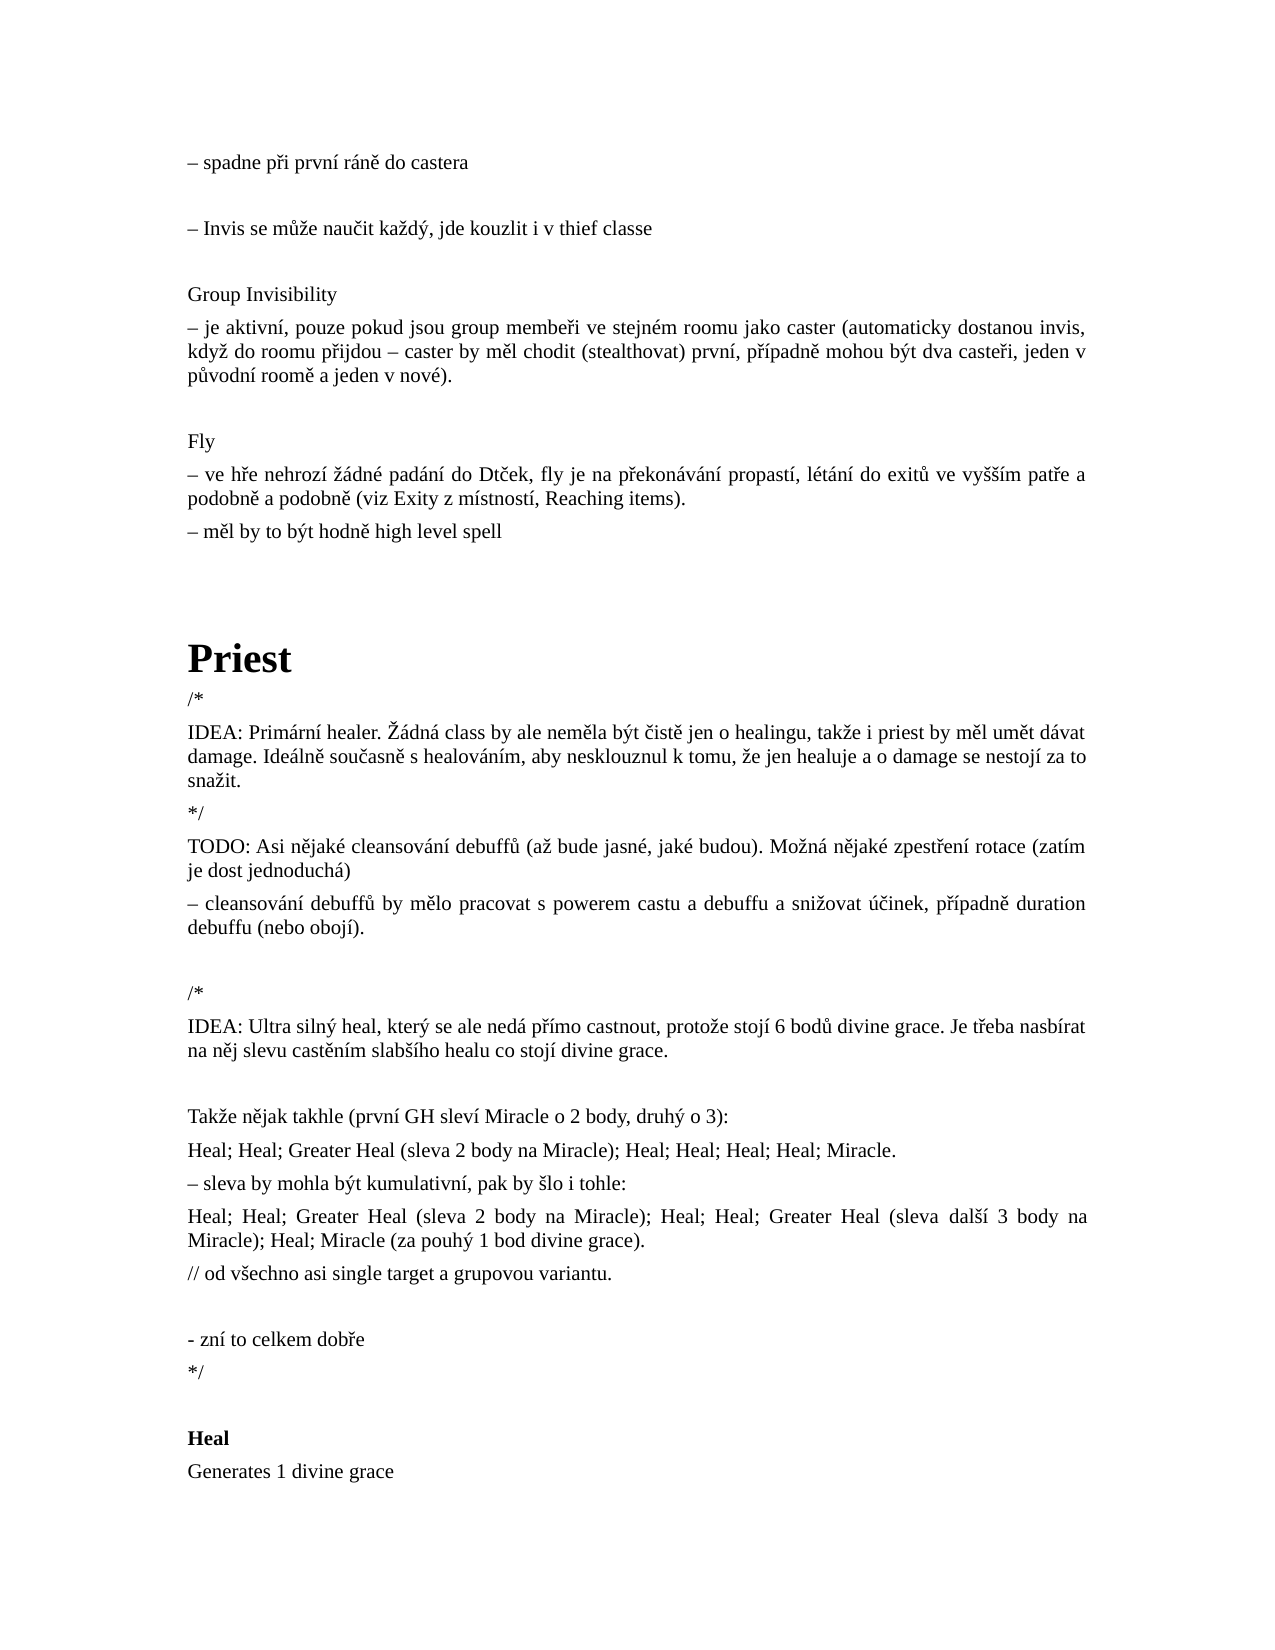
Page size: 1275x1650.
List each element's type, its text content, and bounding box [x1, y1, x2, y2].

text */ [187, 801, 1087, 825]
text – je aktivní, pouze pokud jsou group membeři ve stejném roomu jako caster (automaticky dostanou invis, když do roomu přijdou – caster by měl chodit (stealthovat) první, případně mohou být dva casteři, jeden v původní roomě a jeden v nové). [187, 315, 1087, 387]
text // od všechno asi single target a grupovou variantu. [187, 1261, 1087, 1285]
text /* [187, 687, 1087, 711]
text Fly [187, 429, 1087, 453]
text */ [187, 1360, 1087, 1384]
text – spadne při první ráně do castera [187, 150, 1087, 174]
text Heal [187, 1426, 1087, 1450]
text – ve hře nehrozí žádné padání do Dtček, fly je na překonávání propastí, létání do exitů ve vyšším patře a podobně a podobně (viz Exity z místností, Reaching items). [187, 462, 1087, 510]
text IDEA: Ultra silný heal, který se ale nedá přímo castnout, protože stojí 6 bodů divine grace. Je třeba nasbírat na něj slevu castěním slabšího healu co stojí divine grace. [187, 1014, 1087, 1062]
text – měl by to být hodně high level spell [187, 519, 1087, 543]
subtitle Priest [187, 633, 1087, 681]
text /* [187, 981, 1087, 1005]
text Group Invisibility [187, 282, 1087, 306]
text Heal; Heal; Greater Heal (sleva 2 body na Miracle); Heal; Heal; Heal; Heal; Miracle. [187, 1137, 1087, 1162]
text – sleva by mohla být kumulativní, pak by šlo i tohle: [187, 1171, 1087, 1194]
text - zní to celkem dobře [187, 1327, 1087, 1351]
text – cleansování debuffů by mělo pracovat s powerem castu a debuffu a snižovat účinek, případně duration debuffu (nebo obojí). [187, 891, 1087, 939]
text Takže nějak takhle (první GH sleví Miracle o 2 body, druhý o 3): [187, 1104, 1087, 1128]
text Generates 1 divine grace [187, 1459, 1087, 1483]
text TODO: Asi nějaké cleansování debuffů (až bude jasné, jaké budou). Možná nějaké zpestření rotace (zatím je dost jednoduchá) [187, 834, 1087, 882]
text IDEA: Primární healer. Žádná class by ale neměla být čistě jen o healingu, takže i priest by měl umět dávat damage. Ideálně současně s healováním, aby nesklouznul k tomu, že jen healuje a o damage se nestojí za to snažit. [187, 720, 1087, 792]
text – Invis se může naučit každý, jde kouzlit i v thief classe [187, 216, 1087, 240]
text Heal; Heal; Greater Heal (sleva 2 body na Miracle); Heal; Heal; Greater Heal (sleva další 3 body na Miracle); Heal; Miracle (za pouhý 1 bod divine grace). [187, 1203, 1087, 1252]
